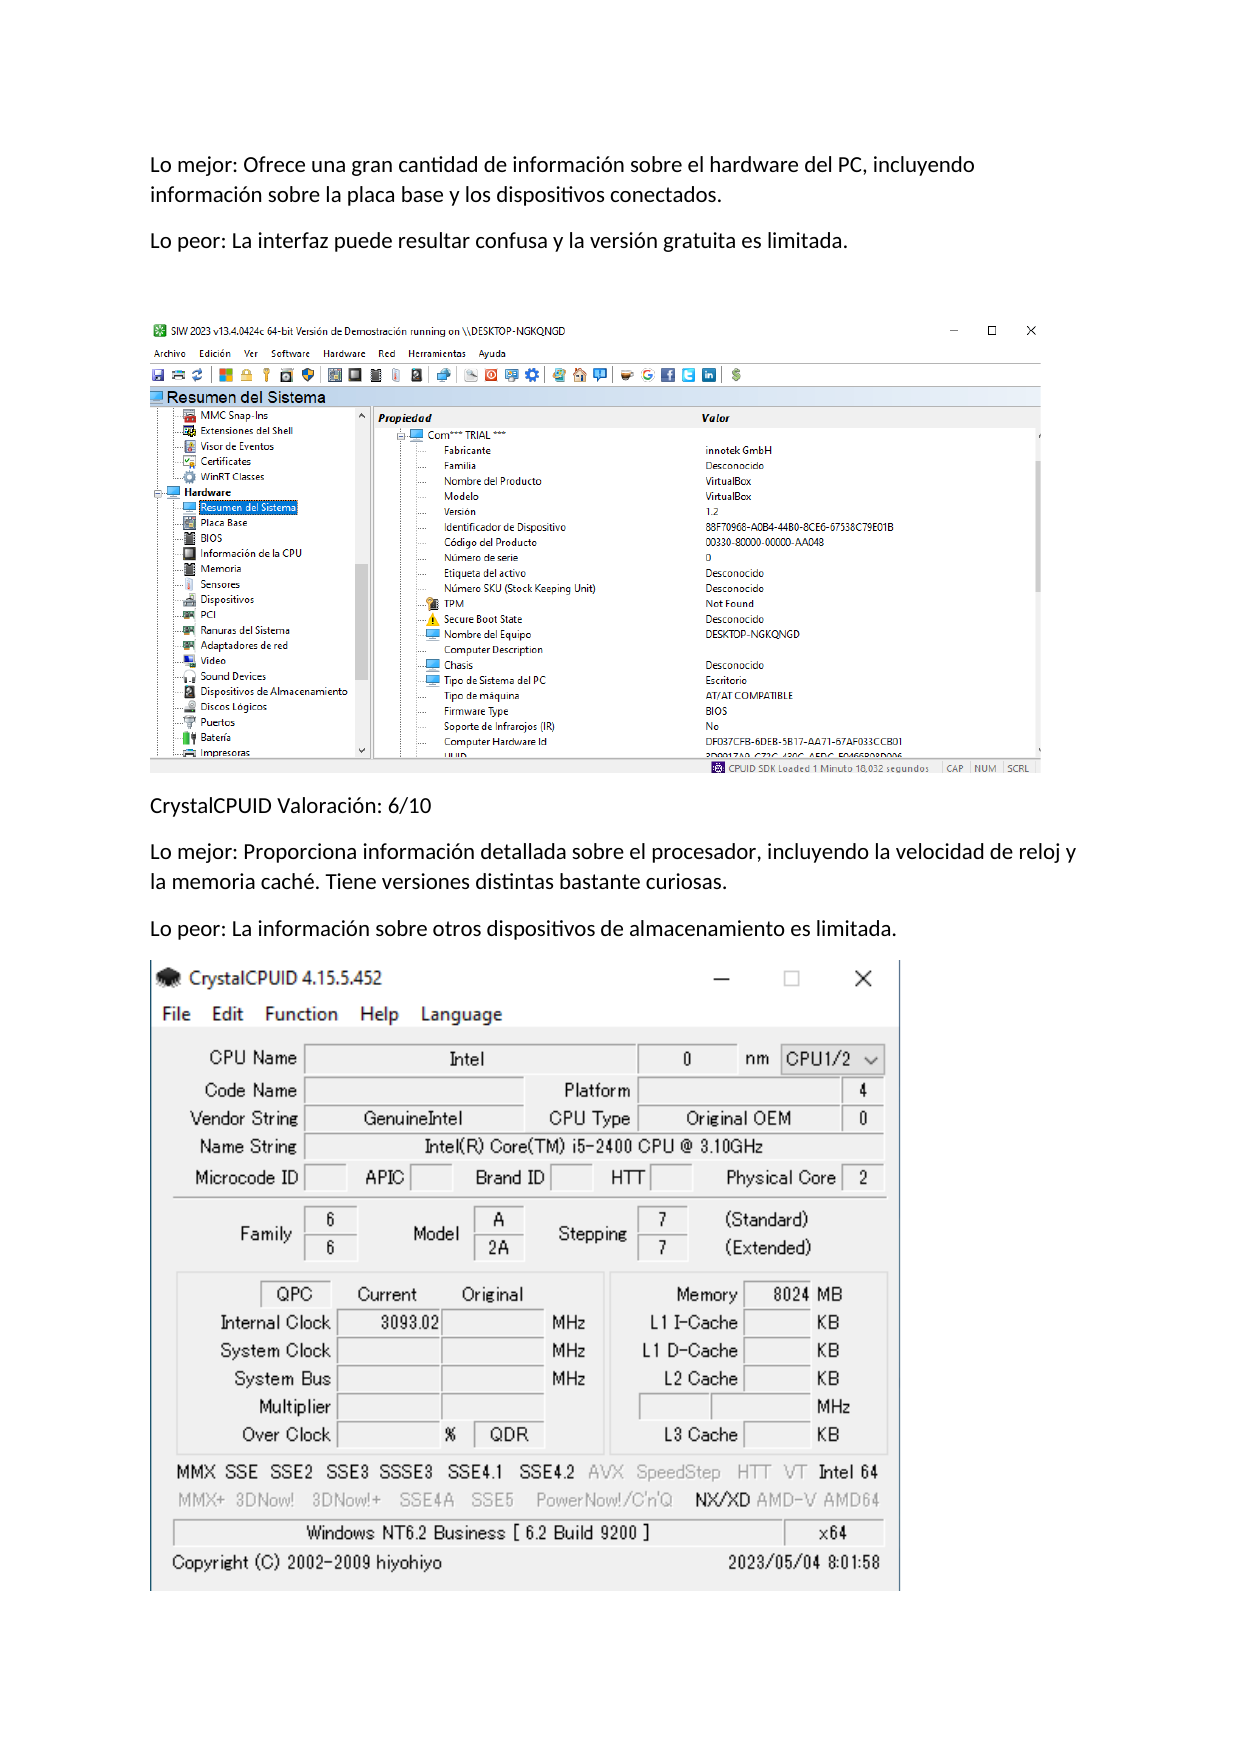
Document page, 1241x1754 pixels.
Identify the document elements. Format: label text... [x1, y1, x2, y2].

text Lo peor: La información sobre otros dispositivos de almacenamiento es limitada. [150, 914, 1090, 942]
text Lo mejor: Ofrece una gran cantidad de información sobre el hardware del PC, incluyendo información sobre la placa base y los dispositivos conectados. [150, 150, 1090, 208]
text Lo mejor: Proporciona información detallada sobre el procesador, incluyendo la velocidad de reloj y la memoria caché. Tiene versiones distintas bastante curiosas. [150, 837, 1090, 895]
text Lo peor: La interfaz puede resultar confusa y la versión gratuita es limitada. [150, 226, 1090, 254]
text CrystalCPUID Valoración: 6/10 [150, 791, 1090, 819]
